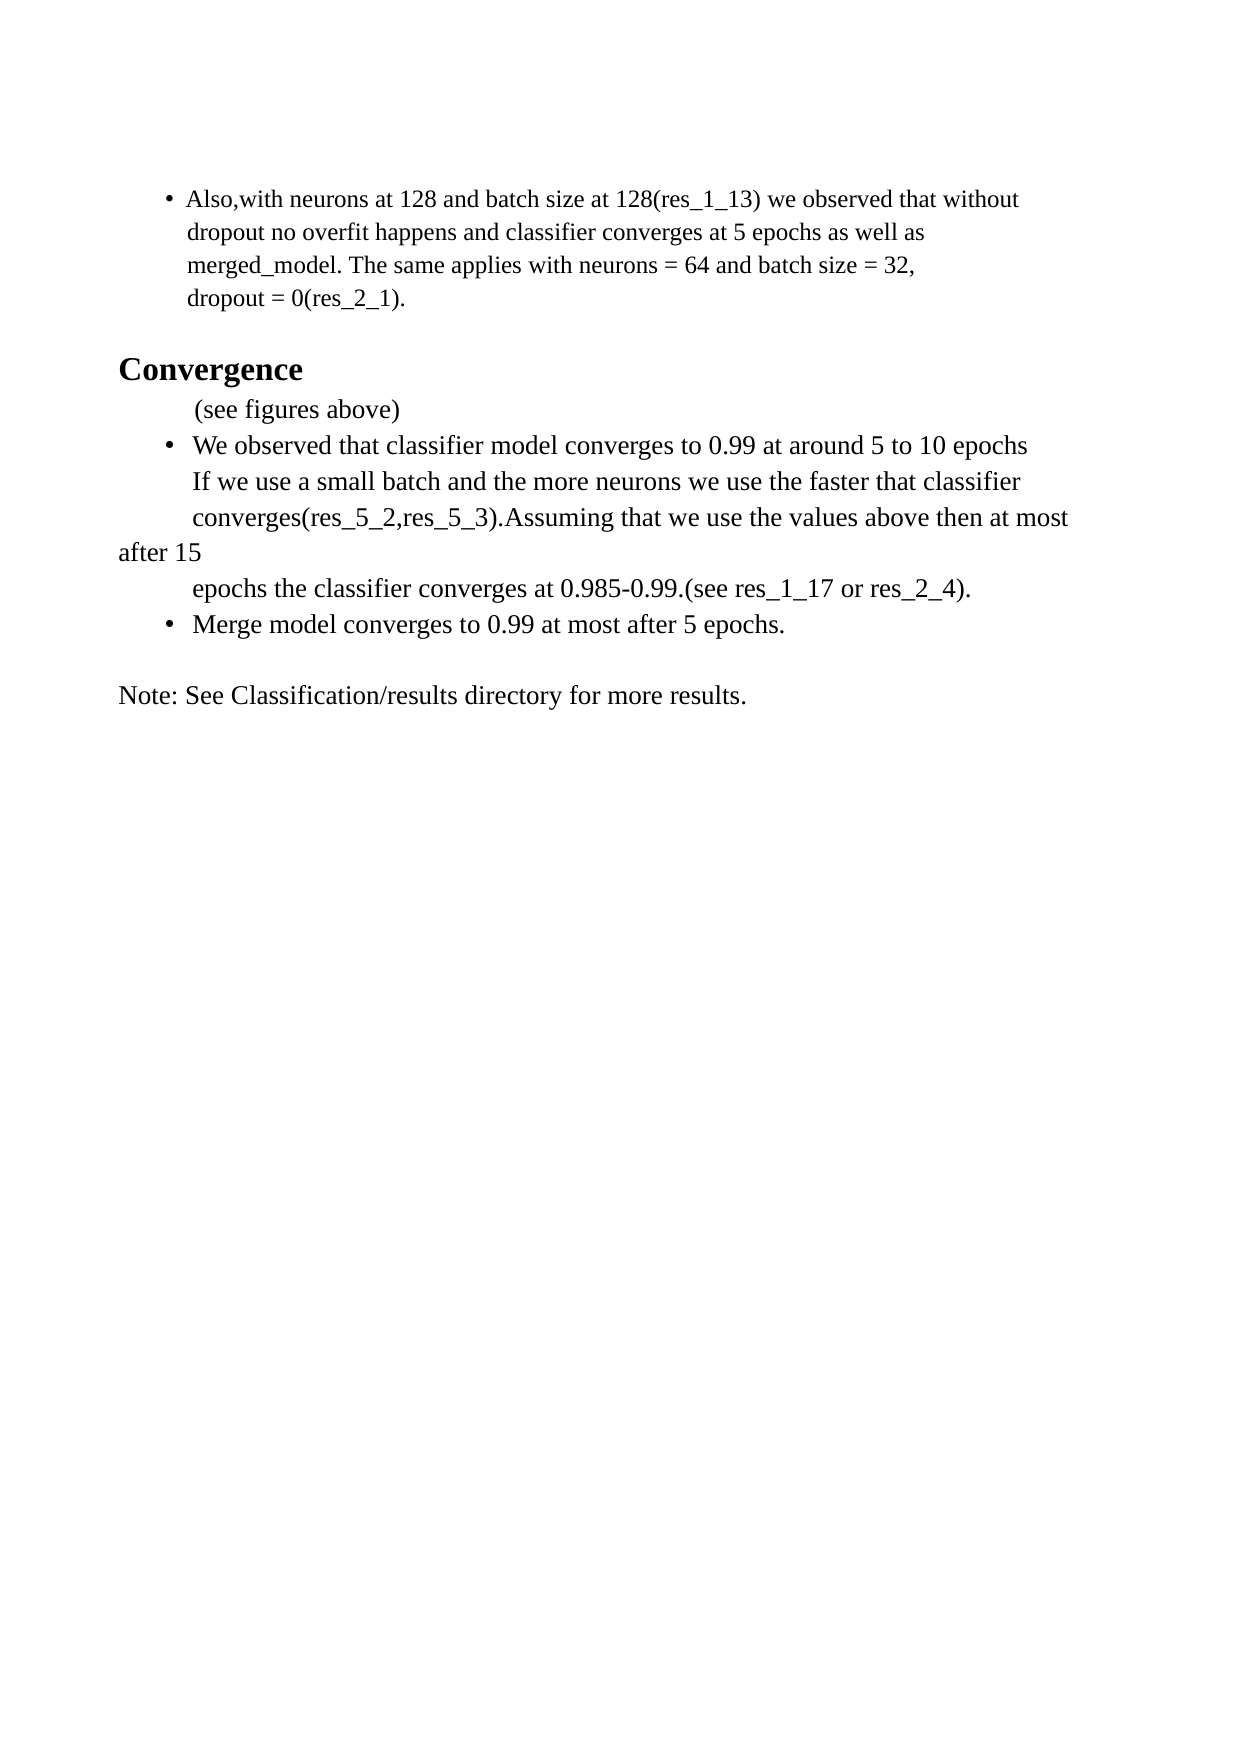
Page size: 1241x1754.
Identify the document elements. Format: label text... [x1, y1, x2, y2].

text Note: See Classification/results directory for more results. [118, 679, 1122, 711]
list We observed that classifier model converges to 0.99 at around 5 to 10 epochs If we use a small batch and the more neurons we use the faster that classifier converges(res_5_2,res_5_3).Assuming that we use the values above then at most after 15 epochs the classifier converges at 0.985-0.99.(see res_1_17 or res_2_4). [118, 429, 1122, 603]
list (see figures above) [118, 393, 1122, 424]
list Also,with neurons at 128 and batch size at 128(res_1_13) we observed that without dropout no overfit happens and classifier converges at 5 epochs as well as merged_model. The same applies with neurons = 64 and batch size = 32, dropout = 0(res_2_1). [165, 184, 1122, 345]
list Merge model converges to 0.99 at most after 5 epochs. [118, 608, 1122, 639]
list Convergence [118, 349, 1122, 388]
